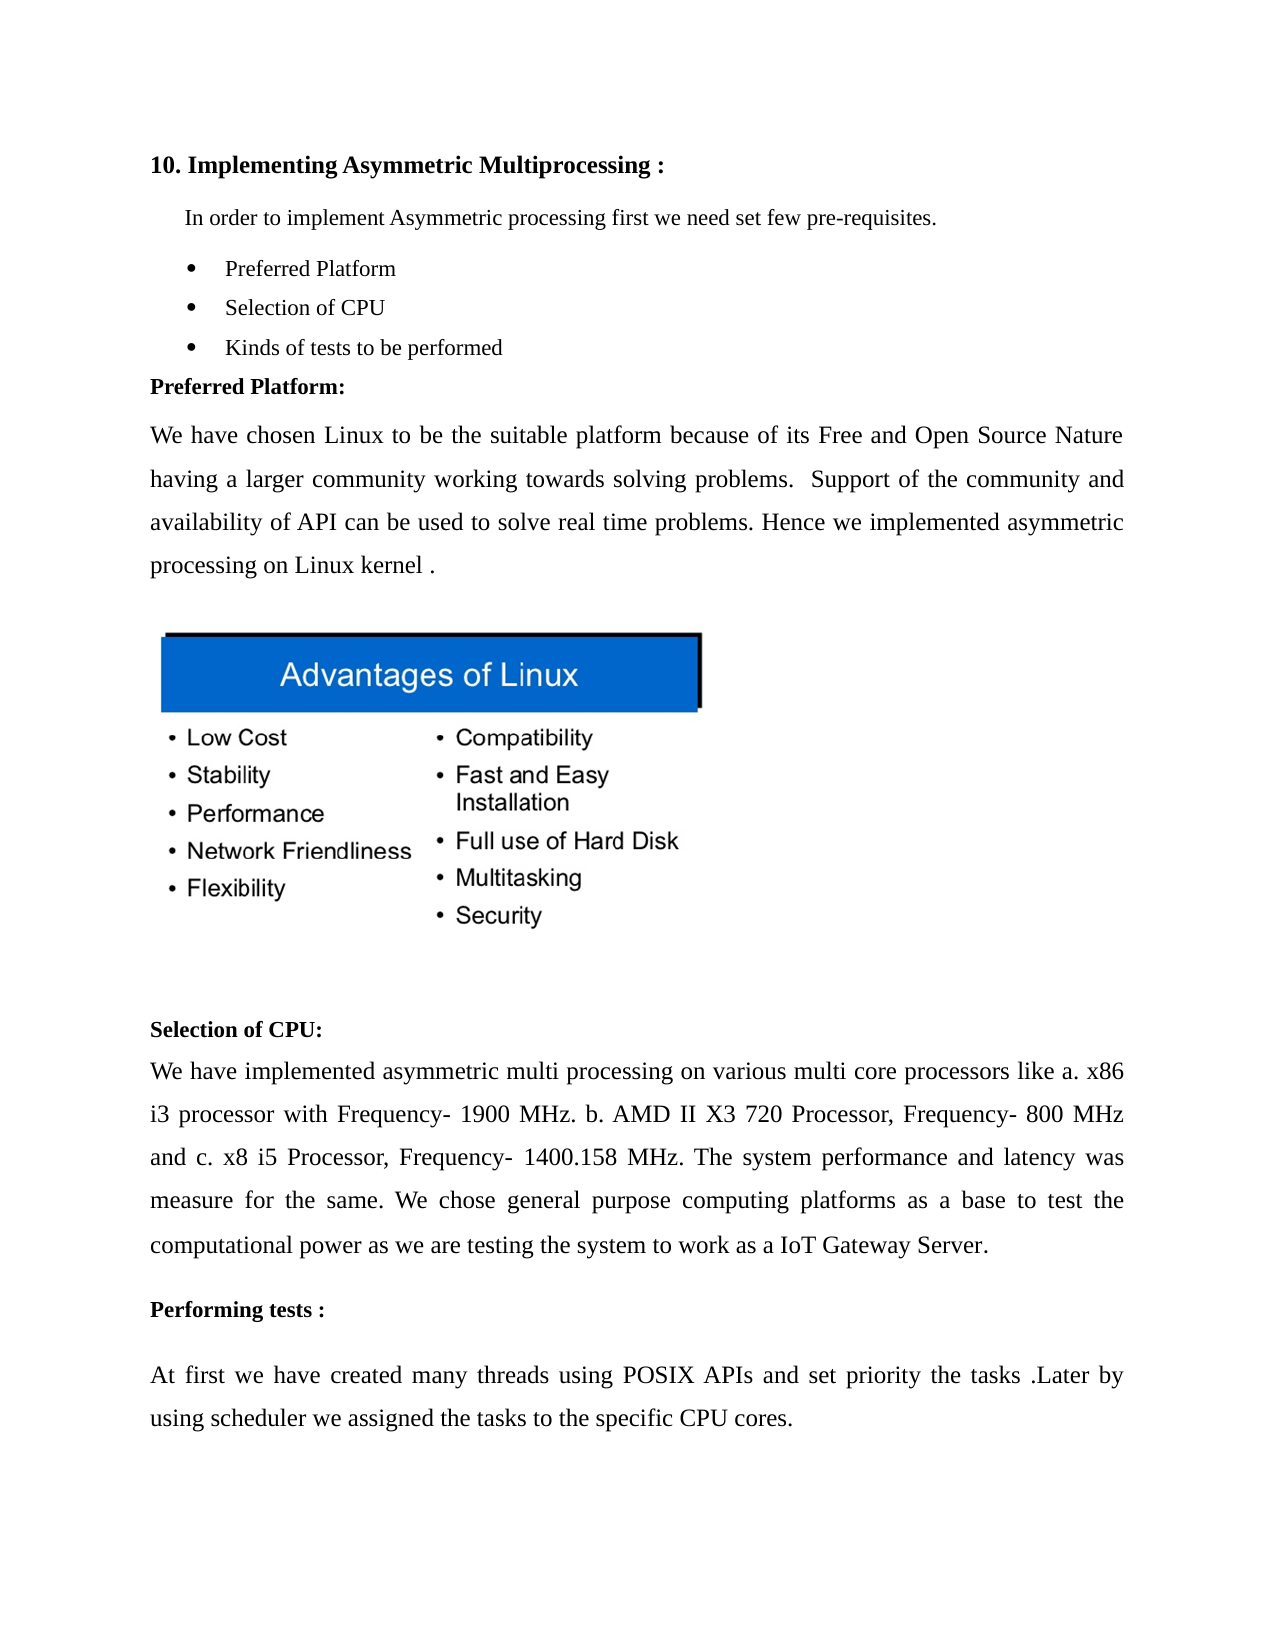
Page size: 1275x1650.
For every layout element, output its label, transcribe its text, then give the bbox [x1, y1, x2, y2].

list Kinds of tests to be performed [187, 334, 1125, 360]
picture [153, 613, 708, 982]
text We have implemented asymmetric multi processing on various multi core processors like a. x86 i3 processor with Frequency- 1900 MHz. b. AMD II X3 720 Processor, Frequency- 800 MHz and c. x8 i5 Processor, Frequency- 1400.158 MHz. The system performance and latency was measure for the same. We chose general purpose computing platforms as a base to test the computational power as we are testing the system to work as a IoT Gateway Server. [150, 1056, 1125, 1260]
text We have chosen Linux to be the suitable platform because of its Free and Open Source Nature having a larger community working towards solving problems. Support of the community and availability of API can be used to solve real time problems. Hence we implemented asymmetric processing on Linux kernel . [150, 421, 1125, 579]
list Preferred Platform [187, 255, 1125, 281]
text At first we have created many threads using POSIX APIs and set priority the tasks .Later by using scheduler we assigned the tasks to the specific CPU cores. [150, 1360, 1125, 1432]
text Preferred Platform: [150, 373, 1125, 400]
text Performing tests : [150, 1296, 1125, 1322]
text Selection of CPU: [150, 1016, 1125, 1043]
subtitle 10. Implementing Asymmetric Multiprocessing : [150, 150, 1125, 179]
text In order to implement Asymmetric processing first we need set few pre-requisites. [150, 204, 1125, 230]
list Selection of CPU [187, 294, 1125, 321]
